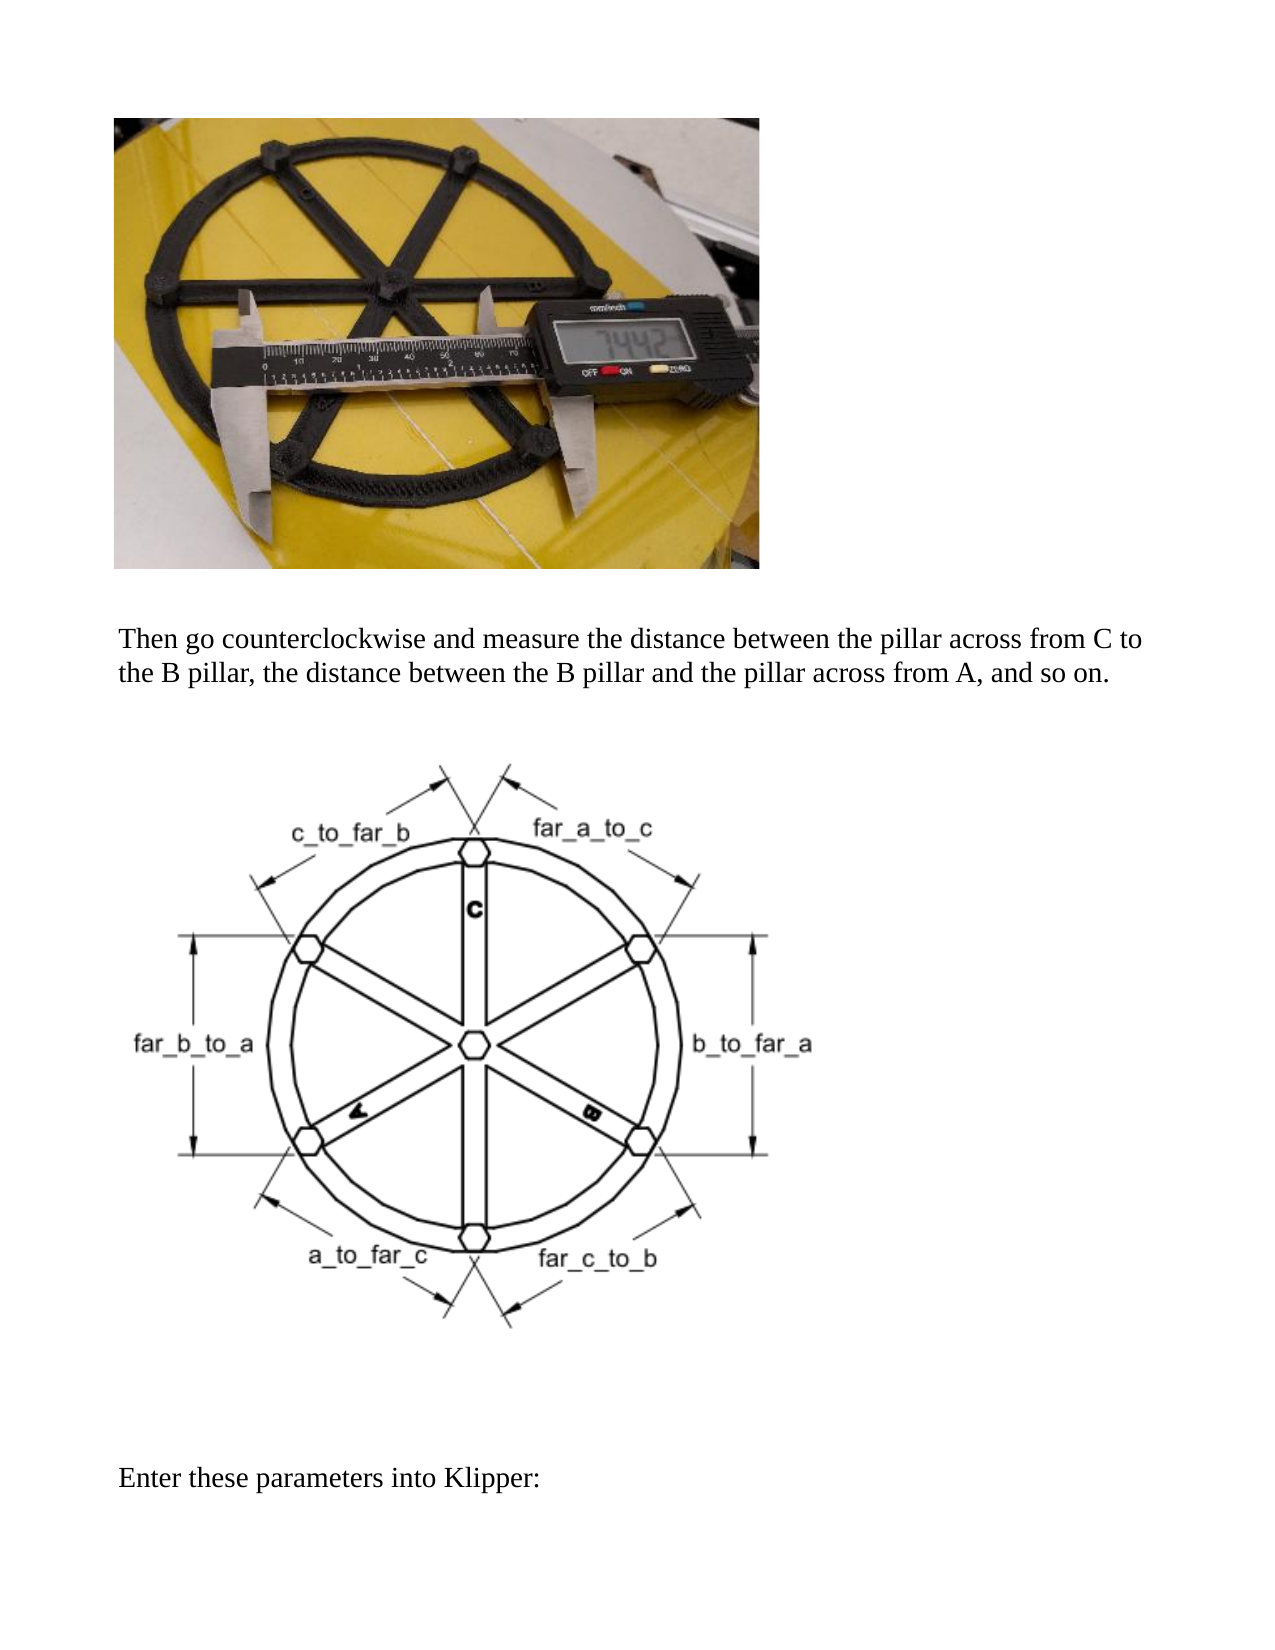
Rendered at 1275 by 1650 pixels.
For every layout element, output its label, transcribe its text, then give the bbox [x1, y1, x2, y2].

text Enter these parameters into Klipper: [118, 1460, 1157, 1493]
picture [121, 694, 825, 1399]
picture [113, 118, 760, 569]
text Then go counterclockwise and measure the distance between the pillar across from C to the B pillar, the distance between the B pillar and the pillar across from A, and so on. [118, 621, 1157, 688]
